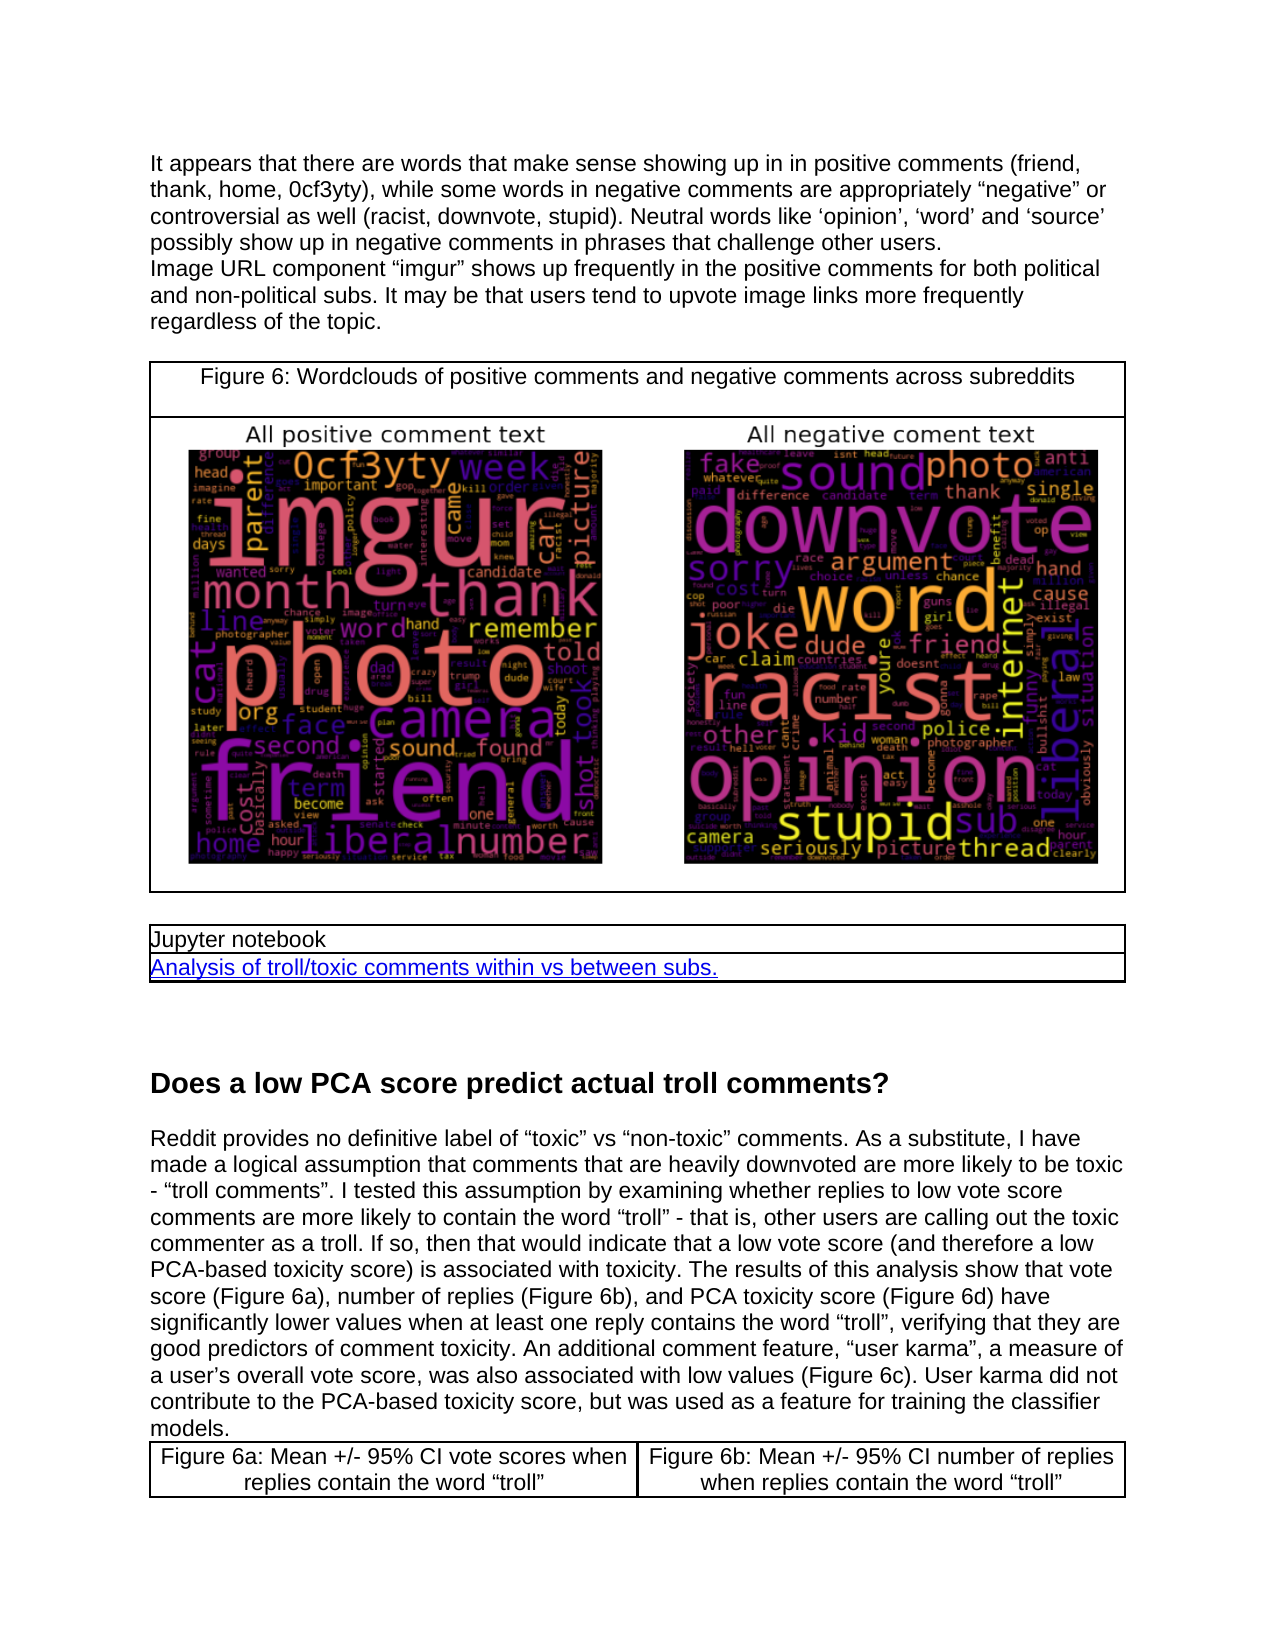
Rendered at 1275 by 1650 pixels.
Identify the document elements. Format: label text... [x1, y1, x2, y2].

subtitle Does a low PCA score predict actual troll comments? [150, 1066, 1125, 1099]
table_header Jupyter notebook [151, 926, 1124, 952]
table_header Figure 6a: Mean +/- 95% CI vote scores when replies contain the word “troll” [151, 1443, 636, 1496]
text It appears that there are words that make sense showing up in in positive comments (friend, thank, home, 0cf3yty), while some words in negative comments are appropriately “negative” or controversial as well (racist, downvote, stupid). Neutral words like ‘opinion’, ‘word’ and ‘source’ possibly show up in negative comments in phrases that challenge other users. [150, 150, 1125, 255]
table_cell [1117, 418, 1124, 891]
picture [150, 417, 1117, 892]
text Image URL component “imgur” shows up frequently in the positive comments for both political and non-political subs. It may be that users tend to upvote image links more frequently regardless of the topic. [150, 255, 1125, 334]
text Reddit provides no definitive label of “toxic” vs “non-toxic” comments. As a substitute, I have made a logical assumption that comments that are heavily downvoted are more likely to be toxic - “troll comments”. I tested this assumption by examining whether replies to low vote score comments are more likely to contain the word “troll” - that is, other users are calling out the toxic commenter as a troll. If so, then that would indicate that a low vote score (and therefore a low PCA-based toxicity score) is associated with toxicity. The results of this analysis show that vote score (Figure 6a), number of replies (Figure 6b), and PCA toxicity score (Figure 6d) have significantly lower values when at least one reply contains the word “troll”, verifying that they are good predictors of comment toxicity. An additional comment feature, “user karma”, a measure of a user’s overall vote score, was also associated with low values (Figure 6c). User karma did not contribute to the PCA-based toxicity score, but was used as a feature for training the classifier models. [150, 1124, 1125, 1441]
table_header Figure 6: Wordclouds of positive comments and negative comments across subreddits [151, 363, 1124, 416]
table_header Figure 6b: Mean +/- 95% CI number of replies when replies contain the word “troll” [639, 1443, 1124, 1496]
table_cell Analysis of troll/toxic comments within vs between subs. [151, 954, 1124, 980]
